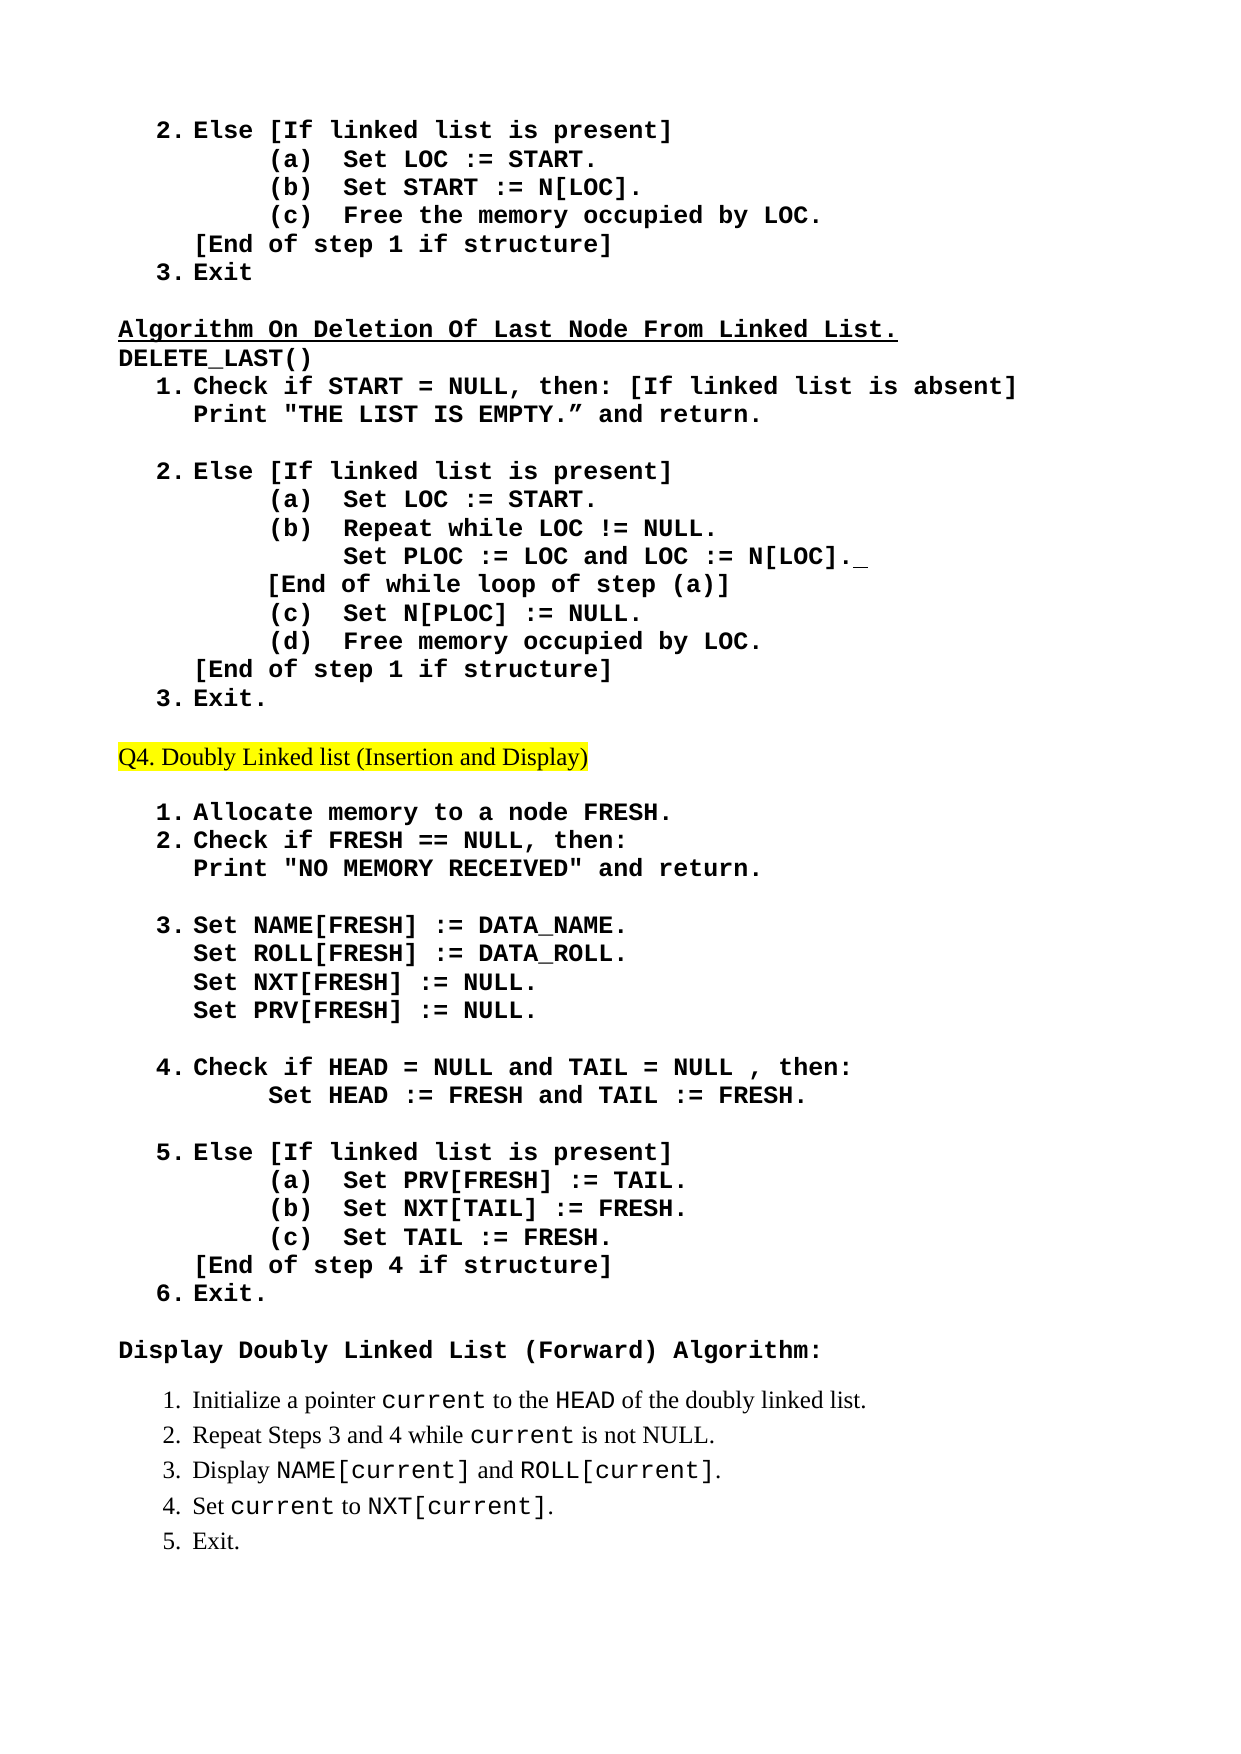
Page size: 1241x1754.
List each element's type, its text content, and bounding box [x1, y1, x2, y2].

list Else [If linked list is present] [156, 118, 1122, 146]
list Set LOC := START. [268, 487, 1122, 515]
list Set START := N[LOC]. [268, 175, 1122, 203]
list Free the memory occupied by LOC. [268, 203, 1122, 231]
list Display NAME[current] and ROLL[current]. [162, 1456, 1122, 1486]
text DELETE_LAST() [118, 345, 1122, 373]
list Set TAIL := FRESH. [268, 1224, 1122, 1253]
list Allocate memory to a node FRESH. [156, 799, 1122, 828]
text Set HEAD := FRESH and TAIL := FRESH. [193, 1083, 1122, 1111]
text Set PRV[FRESH] := NULL. [193, 998, 1122, 1026]
text Set ROLL[FRESH] := DATA_ROLL. [193, 941, 1122, 969]
list Repeat Steps 3 and 4 while current is not NULL. [162, 1420, 1122, 1451]
text Display Doubly Linked List (Forward) Algorithm: [118, 1338, 1122, 1366]
list Exit. [162, 1526, 1122, 1555]
list Check if HEAD = NULL and TAIL = NULL , then: [156, 1054, 1122, 1083]
list Exit. [156, 685, 1122, 713]
text [End of step 1 if structure] [193, 657, 1122, 685]
list Exit. [156, 1281, 1122, 1309]
list Set N[PLOC] := NULL. [268, 600, 1122, 628]
list Set NXT[TAIL] := FRESH. [268, 1196, 1122, 1224]
list Else [If linked list is present] [156, 458, 1122, 487]
text Q4. Doubly Linked list (Insertion and Display) [118, 742, 1122, 771]
text Print "THE LIST IS EMPTY.” and return. [193, 402, 1122, 430]
text [End of step 1 if structure] [118, 231, 1122, 260]
list Else [If linked list is present] [156, 1139, 1122, 1168]
list Initialize a pointer current to the HEAD of the doubly linked list. [162, 1385, 1122, 1416]
list Exit [156, 260, 1122, 288]
text [End of while loop of step (a)] [118, 572, 1122, 600]
list Set current to NXT[current]. [162, 1491, 1122, 1522]
text Set PLOC := LOC and LOC := N[LOC]. [343, 543, 1122, 572]
list Set PRV[FRESH] := TAIL. [268, 1168, 1122, 1196]
text Set NXT[FRESH] := NULL. [193, 969, 1122, 998]
list Set NAME[FRESH] := DATA_NAME. [156, 913, 1122, 941]
list Repeat while LOC != NULL. [268, 515, 1122, 543]
list Check if FRESH == NULL, then: [156, 828, 1122, 856]
text Algorithm On Deletion Of Last Node From Linked List. [118, 317, 1122, 345]
text Print "NO MEMORY RECEIVED" and return. [118, 856, 1122, 884]
list Free memory occupied by LOC. [268, 628, 1122, 657]
list Set LOC := START. [268, 146, 1122, 175]
list Check if START = NULL, then: [If linked list is absent] [156, 373, 1122, 402]
text [End of step 4 if structure] [193, 1253, 1122, 1281]
